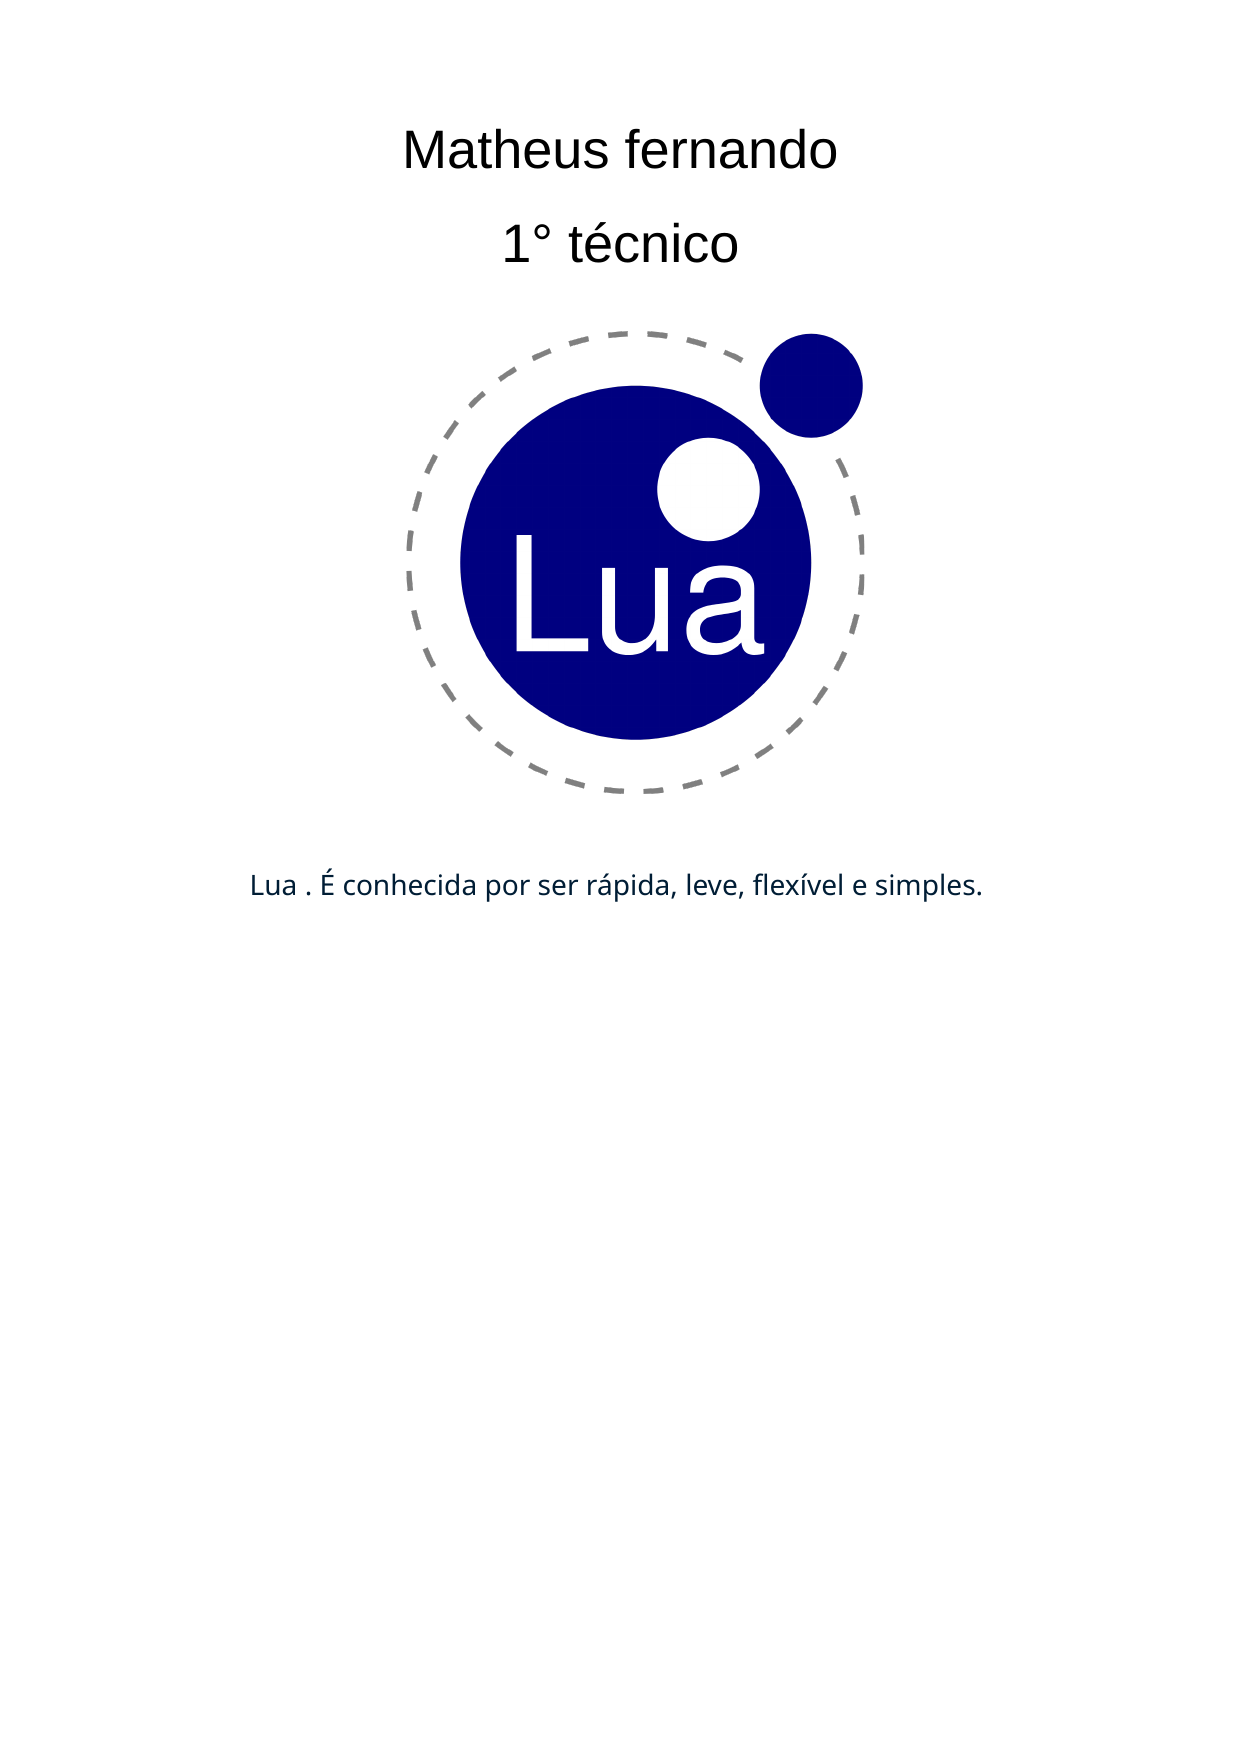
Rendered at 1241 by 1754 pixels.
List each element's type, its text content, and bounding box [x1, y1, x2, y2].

text Matheus fernando [118, 118, 1122, 180]
text Lua . É conhecida por ser rápida, leve, flexível e simples. [118, 866, 1122, 904]
text 1° técnico [118, 212, 1122, 274]
picture [406, 331, 865, 794]
